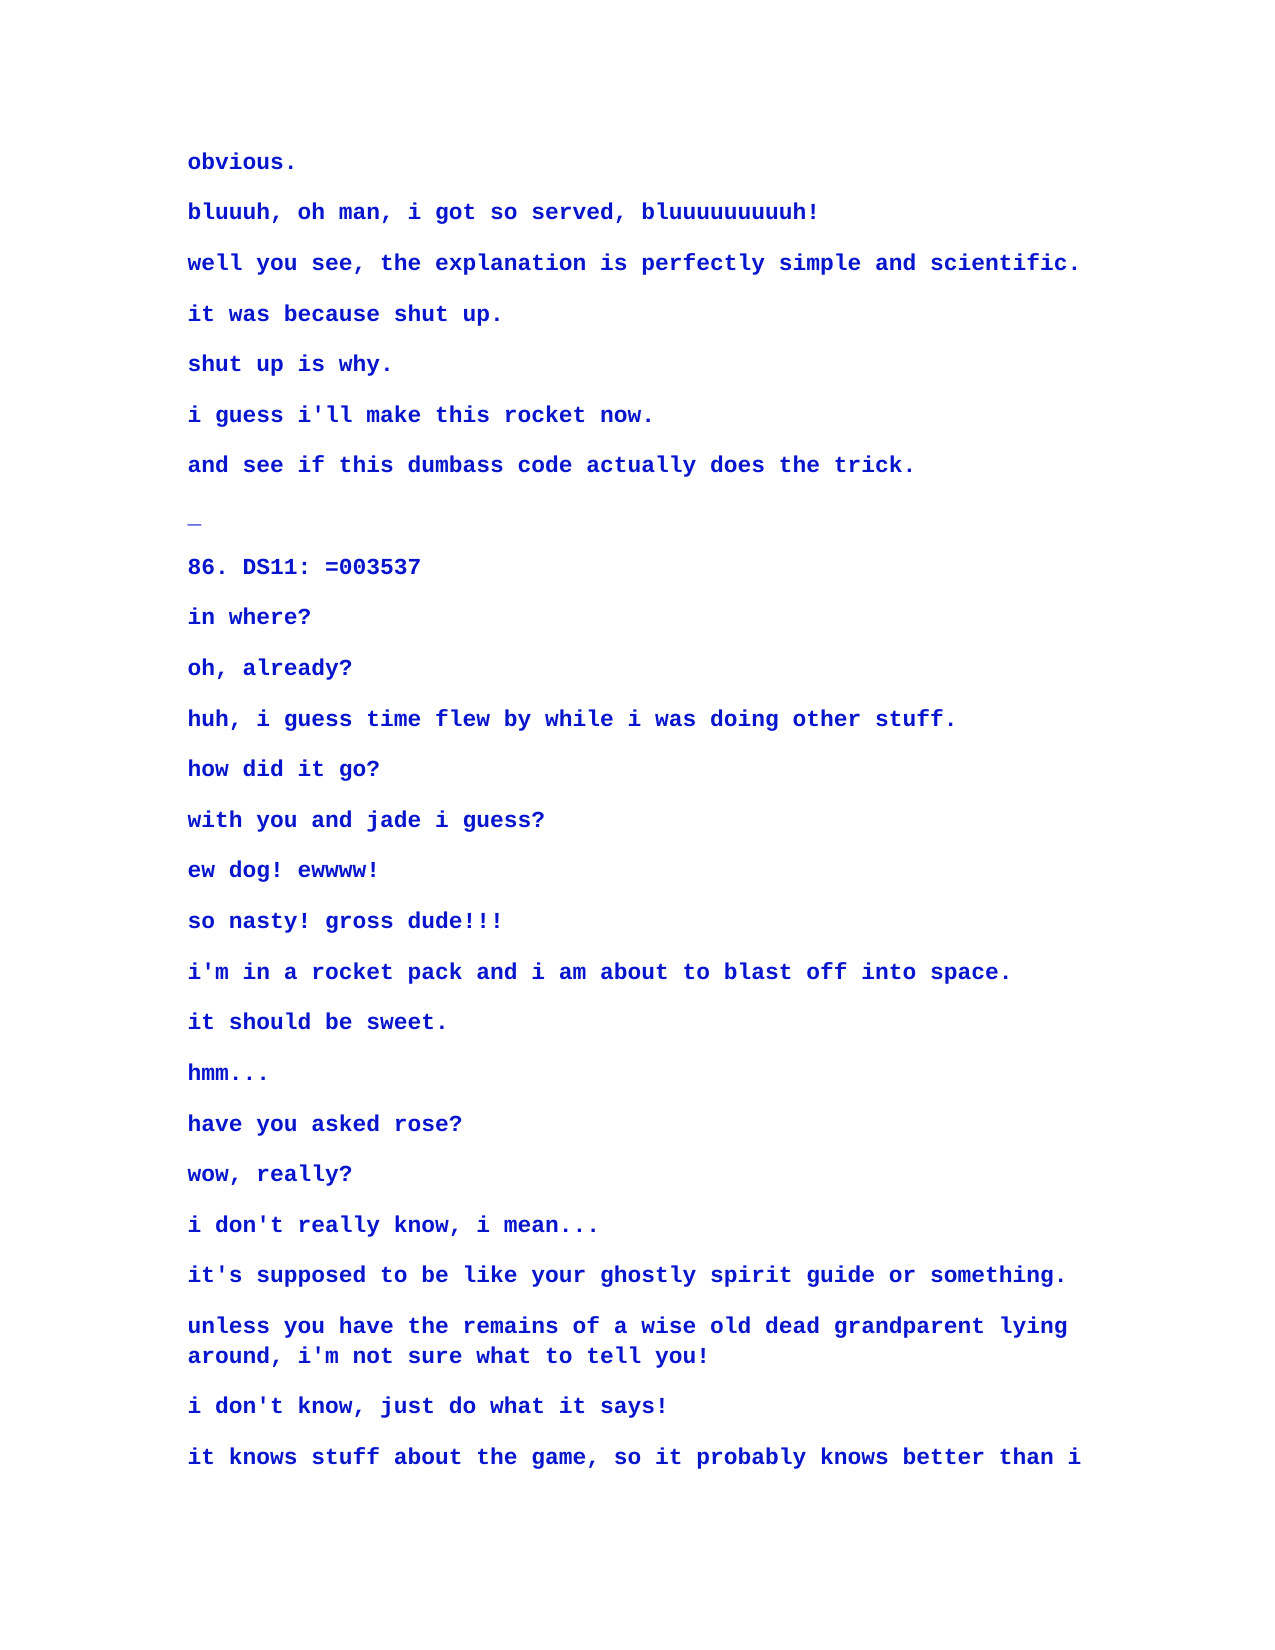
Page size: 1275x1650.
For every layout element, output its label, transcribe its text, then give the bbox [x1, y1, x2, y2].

text how did it go? [187, 757, 1087, 783]
text well you see, the explanation is perfectly simple and scientific. [187, 251, 1087, 277]
text it should be sweet. [187, 1011, 1087, 1037]
text wow, really? [187, 1162, 1087, 1188]
text obvious. [187, 150, 1087, 176]
text huh, i guess time flew by while i was doing other stuff. [187, 707, 1087, 733]
text _ [187, 504, 1087, 530]
text so nasty! gross dude!!! [187, 909, 1087, 935]
text oh, already? [187, 656, 1087, 682]
text hmm... [187, 1061, 1087, 1087]
text unless you have the remains of a wise old dead grandparent lying around, i'm not sure what to tell you! [187, 1314, 1087, 1370]
text and see if this dumbass code actually does the trick. [187, 454, 1087, 480]
text i'm in a rocket pack and i am about to blast off into space. [187, 960, 1087, 986]
text i don't really know, i mean... [187, 1213, 1087, 1239]
text ew dog! ewwww! [187, 859, 1087, 885]
text i guess i'll make this rocket now. [187, 403, 1087, 429]
text i don't know, just do what it says! [187, 1395, 1087, 1421]
text 86. DS11: =003537 [187, 555, 1087, 581]
text shut up is why. [187, 352, 1087, 378]
text bluuuh, oh man, i got so served, bluuuuuuuuuh! [187, 201, 1087, 227]
text it's supposed to be like your ghostly spirit guide or something. [187, 1264, 1087, 1290]
text it knows stuff about the game, so it probably knows better than i [187, 1445, 1087, 1471]
text it was because shut up. [187, 302, 1087, 328]
text with you and jade i guess? [187, 808, 1087, 834]
text have you asked rose? [187, 1112, 1087, 1138]
text in where? [187, 606, 1087, 632]
